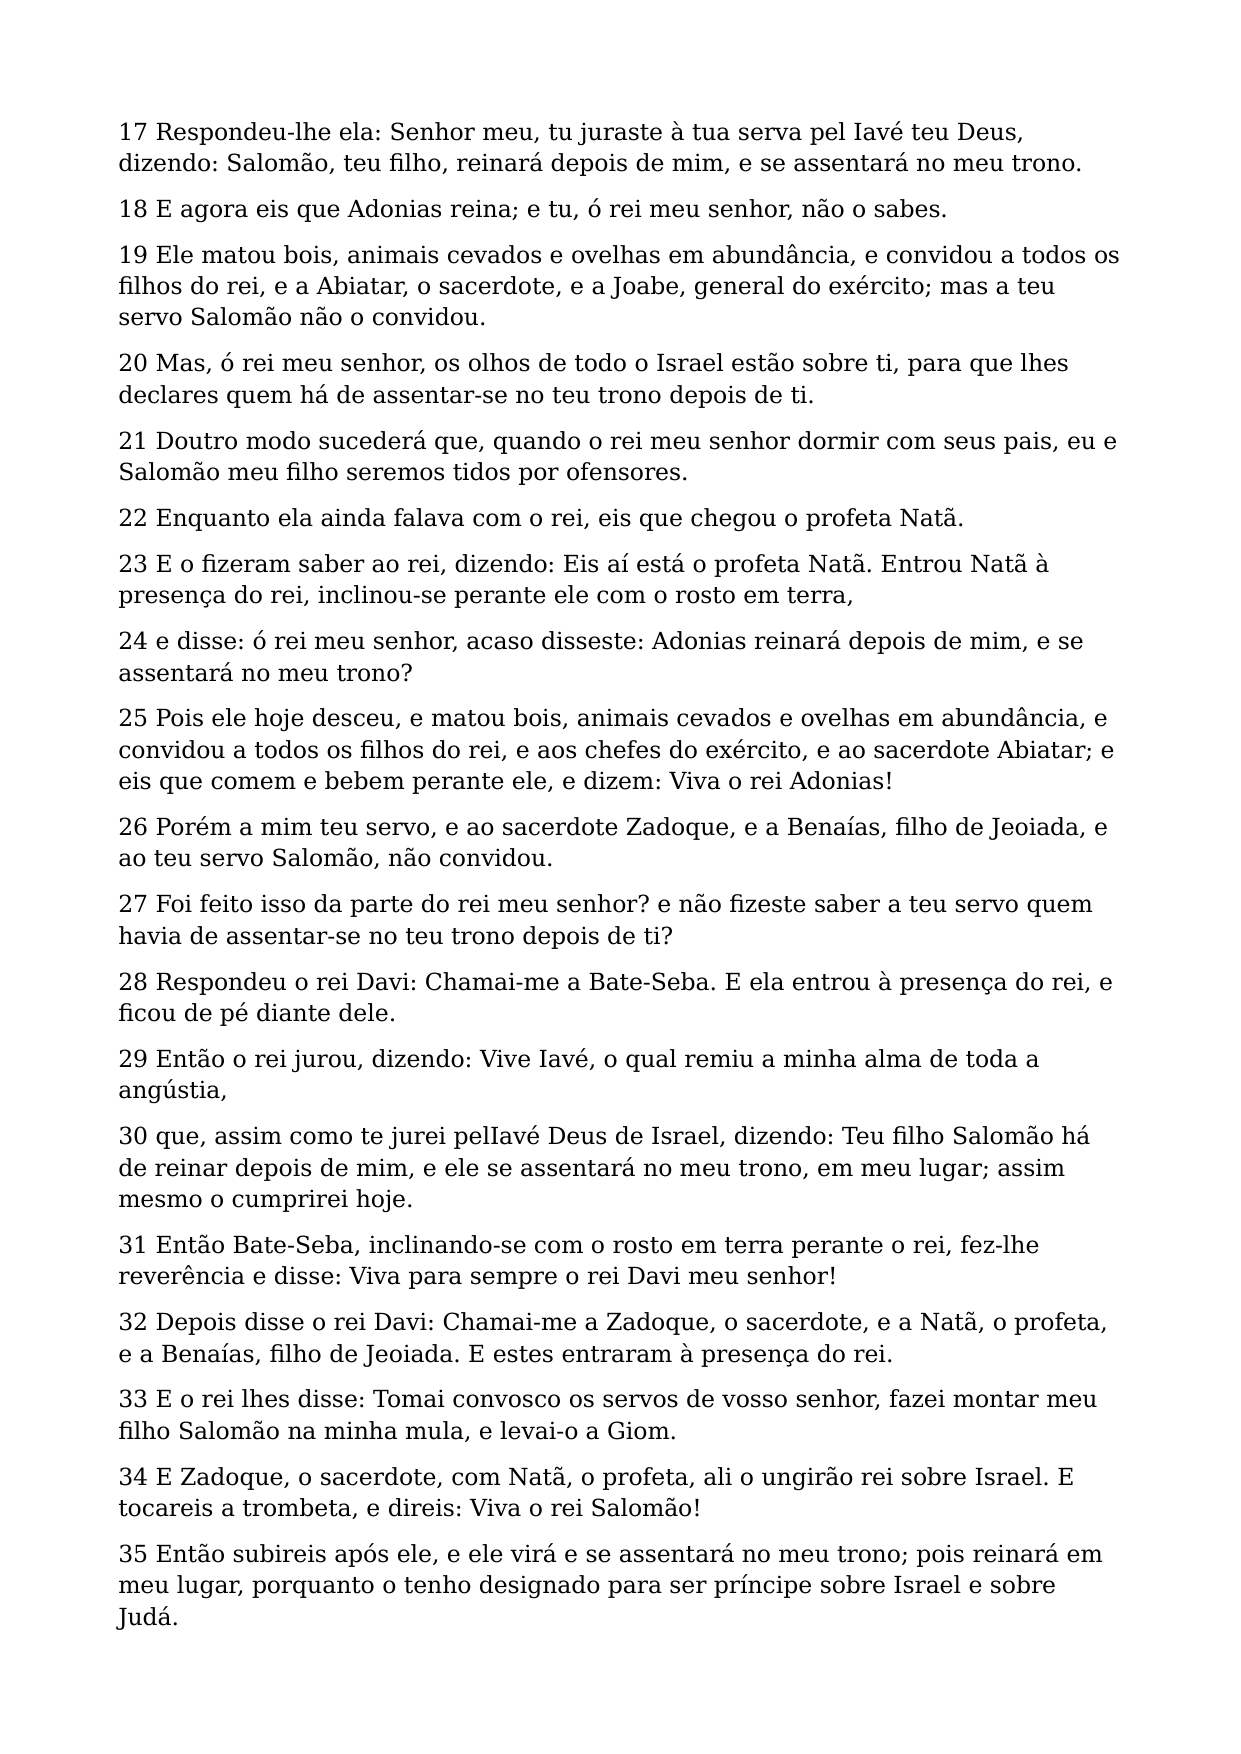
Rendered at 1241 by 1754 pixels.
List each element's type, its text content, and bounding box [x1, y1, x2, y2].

text 26 Porém a mim teu servo, e ao sacerdote Zadoque, e a Benaías, filho de Jeoiada, e ao teu servo Salomão, não convidou. [118, 814, 1122, 872]
text 31 Então Bate-Seba, inclinando-se com o rosto em terra perante o rei, fez-lhe reverência e disse: Viva para sempre o rei Davi meu senhor! [118, 1232, 1122, 1290]
text 22 Enquanto ela ainda falava com o rei, eis que chegou o profeta Natã. [118, 504, 1122, 532]
text 32 Depois disse o rei Davi: Chamai-me a Zadoque, o sacerdote, e a Natã, o profeta, e a Benaías, filho de Jeoiada. E estes entraram à presença do rei. [118, 1309, 1122, 1367]
text 25 Pois ele hoje desceu, e matou bois, animais cevados e ovelhas em abundância, e convidou a todos os filhos do rei, e aos chefes do exército, e ao sacerdote Abiatar; e eis que comem e bebem perante ele, e dizem: Viva o rei Adonias! [118, 705, 1122, 795]
text 20 Mas, ó rei meu senhor, os olhos de todo o Israel estão sobre ti, para que lhes declares quem há de assentar-se no teu trono depois de ti. [118, 350, 1122, 409]
text 23 E o fizeram saber ao rei, dizendo: Eis aí está o profeta Natã. Entrou Natã à presença do rei, inclinou-se perante ele com o rosto em terra, [118, 551, 1122, 609]
text 29 Então o rei jurou, dizendo: Vive Iavé, o qual remiu a minha alma de toda a angústia, [118, 1046, 1122, 1104]
text 24 e disse: ó rei meu senhor, acaso disseste: Adonias reinará depois de mim, e se assentará no meu trono? [118, 628, 1122, 686]
text 28 Respondeu o rei Davi: Chamai-me a Bate-Seba. E ela entrou à presença do rei, e ficou de pé diante dele. [118, 968, 1122, 1027]
text 21 Doutro modo sucederá que, quando o rei meu senhor dormir com seus pais, eu e Salomão meu filho seremos tidos por ofensores. [118, 427, 1122, 486]
text 19 Ele matou bois, animais cevados e ovelhas em abundância, e convidou a todos os filhos do rei, e a Abiatar, o sacerdote, e a Joabe, general do exército; mas a teu servo Salomão não o convidou. [118, 241, 1122, 331]
text 18 E agora eis que Adonias reina; e tu, ó rei meu senhor, não o sabes. [118, 195, 1122, 223]
text 27 Foi feito isso da parte do rei meu senhor? e não fizeste saber a teu servo quem havia de assentar-se no teu trono depois de ti? [118, 891, 1122, 950]
text 34 E Zadoque, o sacerdote, com Natã, o profeta, ali o ungirão rei sobre Israel. E tocareis a trombeta, e direis: Viva o rei Salomão! [118, 1463, 1122, 1522]
text 30 que, assim como te jurei pelIavé Deus de Israel, dizendo: Teu filho Salomão há de reinar depois de mim, e ele se assentará no meu trono, em meu lugar; assim mesmo o cumprirei hoje. [118, 1123, 1122, 1213]
text 33 E o rei lhes disse: Tomai convosco os servos de vosso senhor, fazei montar meu filho Salomão na minha mula, e levai-o a Giom. [118, 1386, 1122, 1445]
text 17 Respondeu-lhe ela: Senhor meu, tu juraste à tua serva pel Iavé teu Deus, dizendo: Salomão, teu filho, reinará depois de mim, e se assentará no meu trono. [118, 118, 1122, 177]
text 35 Então subireis após ele, e ele virá e se assentará no meu trono; pois reinará em meu lugar, porquanto o tenho designado para ser príncipe sobre Israel e sobre Judá. [118, 1541, 1122, 1631]
